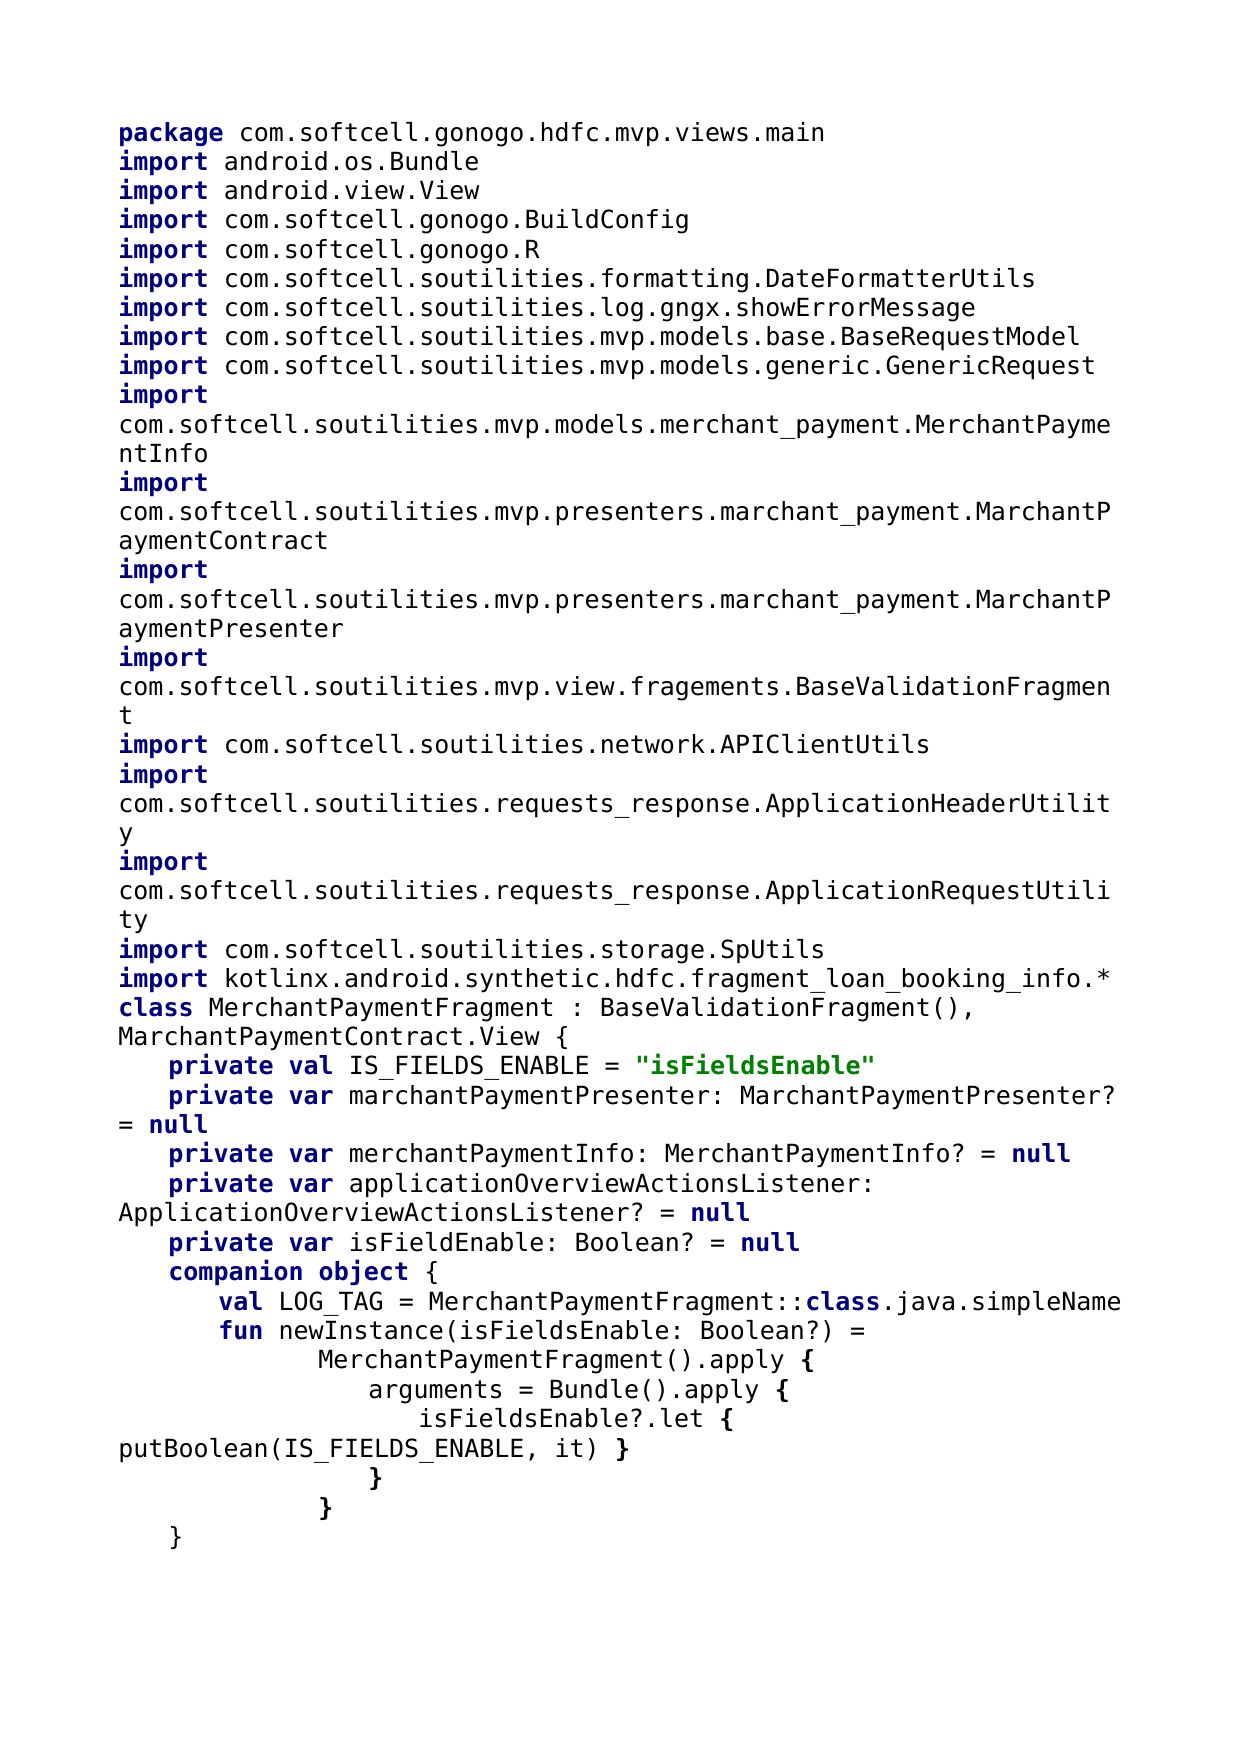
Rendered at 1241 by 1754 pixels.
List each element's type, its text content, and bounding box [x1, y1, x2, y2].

text import com.softcell.soutilities.storage.SpUtils [118, 935, 1122, 964]
text import com.softcell.soutilities.mvp.models.merchant_payment.MerchantPaymentInfo [118, 381, 1122, 468]
text import com.softcell.soutilities.mvp.presenters.marchant_payment.MarchantPaymentPresenter [118, 556, 1122, 643]
text val LOG_TAG = MerchantPaymentFragment::class.java.simpleName [118, 1287, 1122, 1316]
text import com.softcell.soutilities.mvp.view.fragements.BaseValidationFragment [118, 643, 1122, 731]
text } [118, 1522, 1122, 1552]
text import com.softcell.gonogo.R [118, 235, 1122, 264]
text import com.softcell.soutilities.mvp.presenters.marchant_payment.MarchantPaymentContract [118, 468, 1122, 556]
text import com.softcell.soutilities.log.gngx.showErrorMessage [118, 293, 1122, 322]
text companion object { [118, 1257, 1122, 1287]
text import kotlinx.android.synthetic.hdfc.fragment_loan_booking_info.* [118, 964, 1122, 993]
text import com.softcell.soutilities.network.APIClientUtils [118, 731, 1122, 760]
text import com.softcell.soutilities.requests_response.ApplicationRequestUtility [118, 847, 1122, 935]
text private var applicationOverviewActionsListener: ApplicationOverviewActionsListener? = null [118, 1169, 1122, 1228]
text import android.view.View [118, 176, 1122, 206]
text import com.softcell.gonogo.BuildConfig [118, 206, 1122, 235]
text isFieldsEnable?.let { putBoolean(IS_FIELDS_ENABLE, it) } [118, 1404, 1122, 1463]
text import com.softcell.soutilities.formatting.DateFormatterUtils [118, 264, 1122, 293]
text MerchantPaymentFragment().apply { [118, 1346, 1122, 1375]
text import com.softcell.soutilities.requests_response.ApplicationHeaderUtility [118, 760, 1122, 847]
text private var merchantPaymentInfo: MerchantPaymentInfo? = null [118, 1139, 1122, 1169]
text package com.softcell.gonogo.hdfc.mvp.views.main [118, 118, 1122, 147]
text private val IS_FIELDS_ENABLE = "isFieldsEnable" [118, 1051, 1122, 1081]
text import com.softcell.soutilities.mvp.models.base.BaseRequestModel [118, 322, 1122, 351]
text arguments = Bundle().apply { [118, 1375, 1122, 1404]
text } [118, 1463, 1122, 1493]
text fun newInstance(isFieldsEnable: Boolean?) = [118, 1316, 1122, 1346]
text class MerchantPaymentFragment : BaseValidationFragment(), MarchantPaymentContract.View { [118, 993, 1122, 1051]
text private var marchantPaymentPresenter: MarchantPaymentPresenter? = null [118, 1081, 1122, 1139]
text private var isFieldEnable: Boolean? = null [118, 1228, 1122, 1257]
text } [118, 1493, 1122, 1522]
text import com.softcell.soutilities.mvp.models.generic.GenericRequest [118, 351, 1122, 381]
text import android.os.Bundle [118, 147, 1122, 176]
